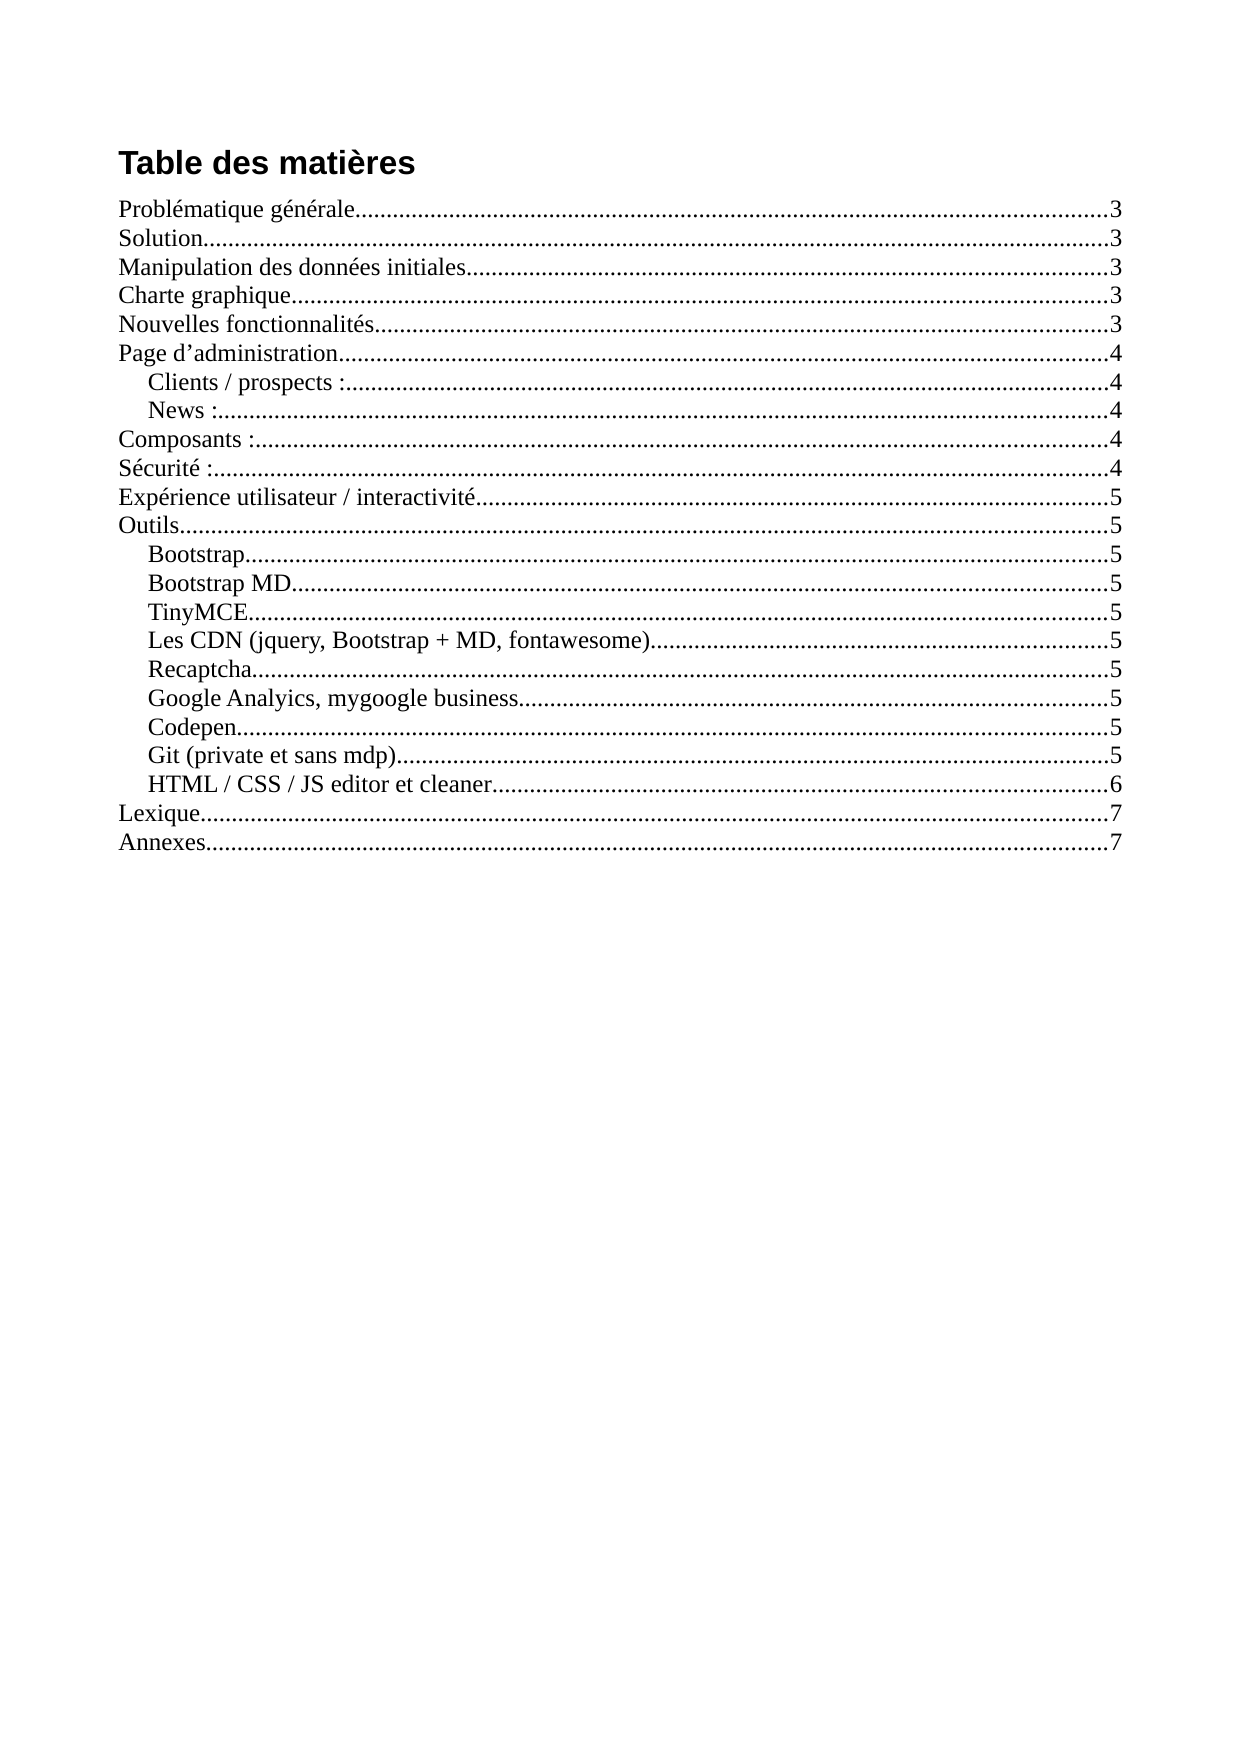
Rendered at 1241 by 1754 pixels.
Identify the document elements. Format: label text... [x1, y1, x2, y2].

text Problématique générale 3 [118, 194, 1122, 223]
text Outils 5 [118, 510, 1122, 539]
text Git (private et sans mdp) 5 [148, 740, 1122, 769]
subtitle Table des matières [118, 143, 1122, 182]
text Manipulation des données initiales 3 [118, 252, 1122, 280]
text Les CDN (jquery, Bootstrap + MD, fontawesome) 5 [148, 625, 1122, 654]
text Codepen 5 [148, 712, 1122, 740]
text News : 4 [148, 395, 1122, 424]
text Expérience utilisateur / interactivité 5 [118, 482, 1122, 510]
text Lexique 7 [118, 798, 1122, 827]
text HTML / CSS / JS editor et cleaner 6 [148, 769, 1122, 798]
text Nouvelles fonctionnalités 3 [118, 309, 1122, 338]
text Bootstrap 5 [148, 539, 1122, 568]
text Sécurité : 4 [118, 453, 1122, 482]
text Google Analyics, mygoogle business 5 [148, 683, 1122, 712]
text Charte graphique 3 [118, 280, 1122, 309]
text Bootstrap MD 5 [148, 568, 1122, 597]
text Recaptcha 5 [148, 654, 1122, 683]
text Page d’administration 4 [118, 338, 1122, 367]
text Clients / prospects : 4 [148, 367, 1122, 395]
text Annexes 7 [118, 827, 1122, 855]
text Solution 3 [118, 223, 1122, 252]
text TinyMCE 5 [148, 597, 1122, 625]
text Composants : 4 [118, 424, 1122, 453]
